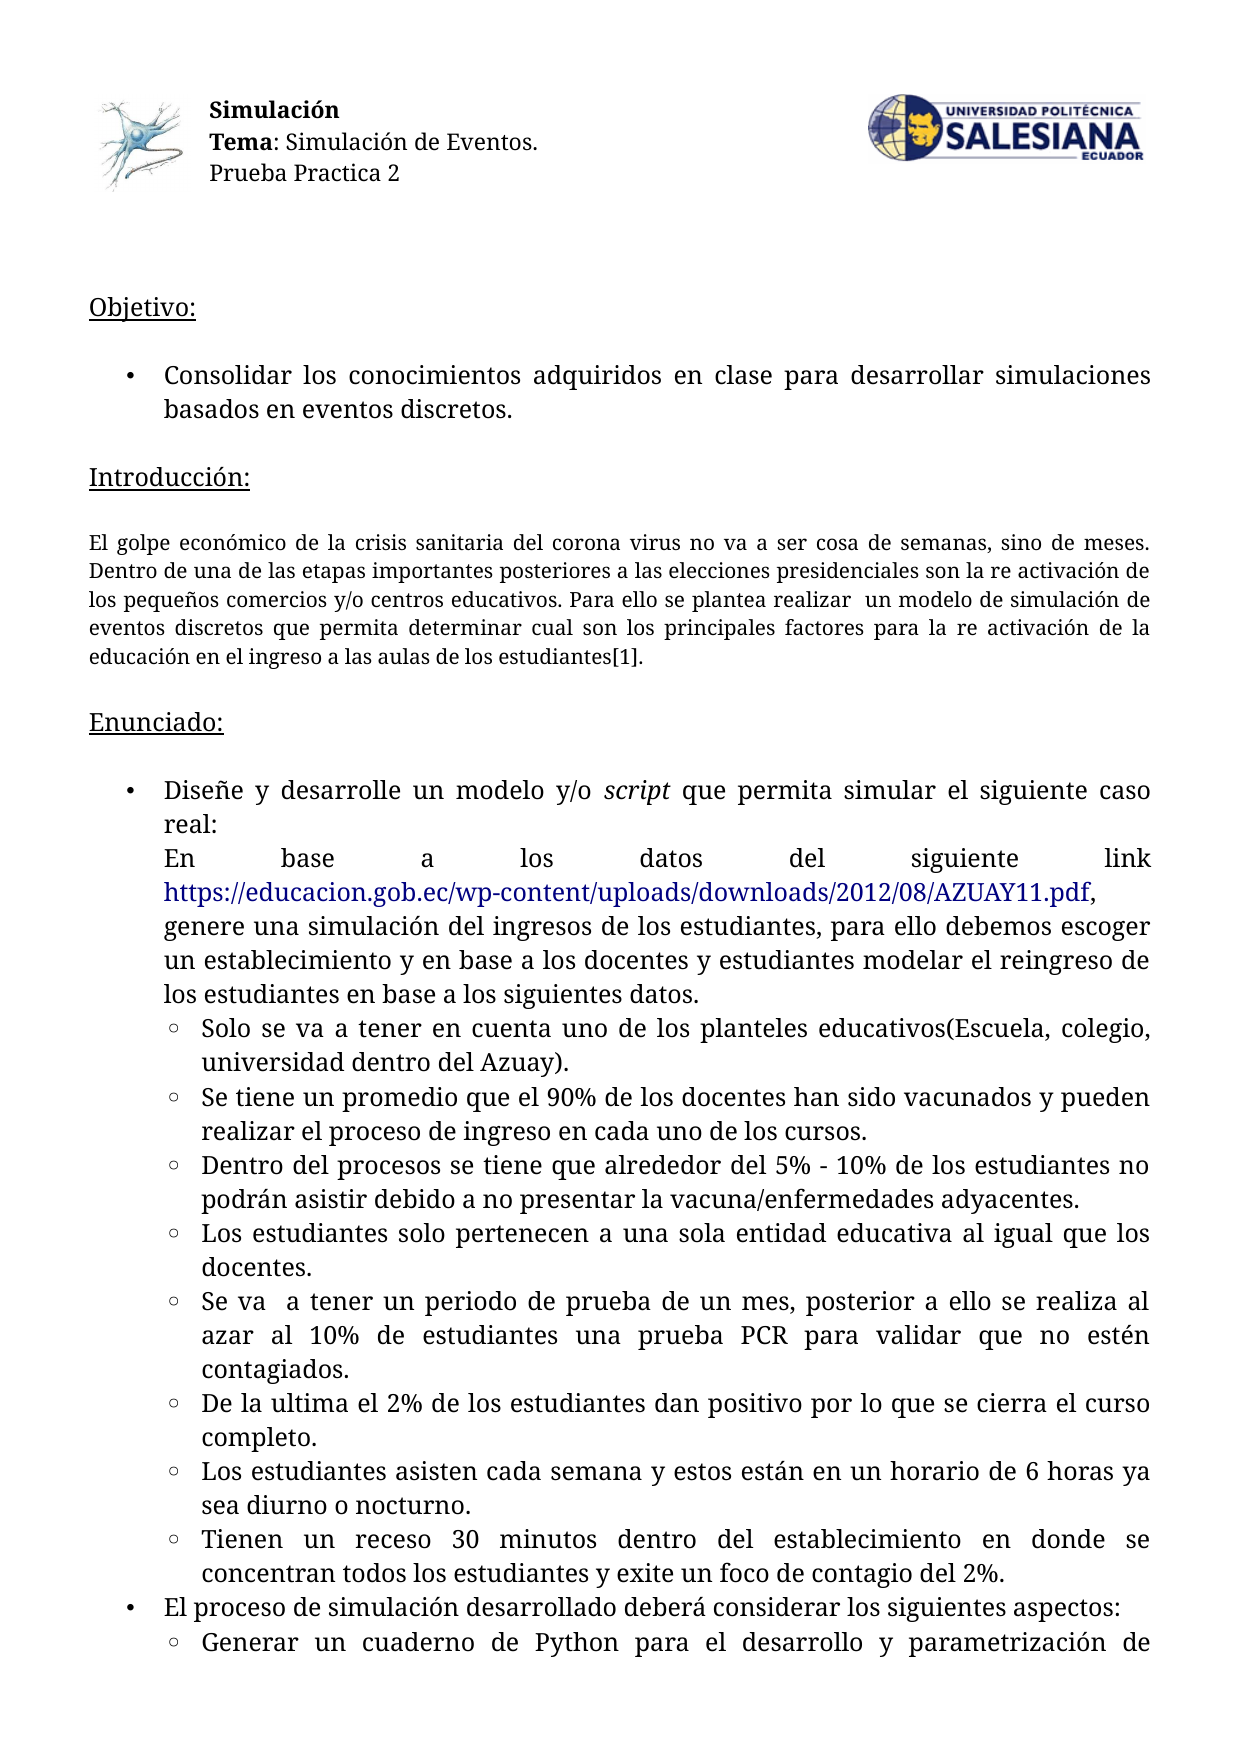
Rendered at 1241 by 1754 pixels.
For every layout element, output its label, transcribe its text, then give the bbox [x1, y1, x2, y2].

list Dentro del procesos se tiene que alrededor del 5% - 10% de los estudiantes no podrán asistir debido a no presentar la vacuna/enfermedades adyacentes. [163, 1147, 1152, 1215]
list Los estudiantes solo pertenecen a una sola entidad educativa al igual que los docentes. [163, 1215, 1152, 1283]
picture [868, 94, 1147, 167]
list Solo se va a tener en cuenta uno de los planteles educativos(Escuela, colegio, universidad dentro del Azuay). [163, 1011, 1152, 1079]
list Tienen un receso 30 minutos dentro del establecimiento en donde se concentran todos los estudiantes y exite un foco de contagio del 2%. [163, 1522, 1152, 1590]
list De la ultima el 2% de los estudiantes dan positivo por lo que se cierra el curso completo. [163, 1386, 1152, 1454]
list En base a los datos del siguiente link https://educacion.gob.ec/wp-content/uploads/downloads/2012/08/AZUAY11.pdf, genere una simulación del ingresos de los estudiantes, para ello debemos escoger un establecimiento y en base a los docentes y estudiantes modelar el reingreso de los estudiantes en base a los siguientes datos. [126, 841, 1152, 1011]
text El golpe económico de la crisis sanitaria del corona virus no va a ser cosa de semanas, sino de meses. Dentro de una de las etapas importantes posteriores a las elecciones presidenciales son la re activación de los pequeños comercios y/o centros educativos. Para ello se plantea realizar un modelo de simulación de eventos discretos que permita determinar cual son los principales factores para la re activación de la educación en el ingreso a las aulas de los estudiantes[1]. [88, 528, 1152, 670]
list Consolidar los conocimientos adquiridos en clase para desarrollar simulaciones basados en eventos discretos. [126, 358, 1152, 426]
picture [94, 94, 192, 192]
list Se tiene un promedio que el 90% de los docentes han sido vacunados y pueden realizar el proceso de ingreso en cada uno de los cursos. [163, 1079, 1152, 1147]
list Los estudiantes asisten cada semana y estos están en un horario de 6 horas ya sea diurno o nocturno. [163, 1454, 1152, 1522]
list Generar un cuaderno de Python para el desarrollo y parametrización de [163, 1624, 1152, 1658]
list El proceso de simulación desarrollado deberá considerar los siguientes aspectos: [126, 1590, 1152, 1624]
text Introducción: [88, 460, 1152, 494]
list Se va a tener un periodo de prueba de un mes, posterior a ello se realiza al azar al 10% de estudiantes una prueba PCR para validar que no estén contagiados. [163, 1283, 1152, 1386]
text Objetivo: [88, 290, 1152, 324]
text Enunciado: [88, 704, 1152, 738]
list Diseñe y desarrolle un modelo y/o script que permita simular el siguiente caso real: [126, 773, 1152, 841]
